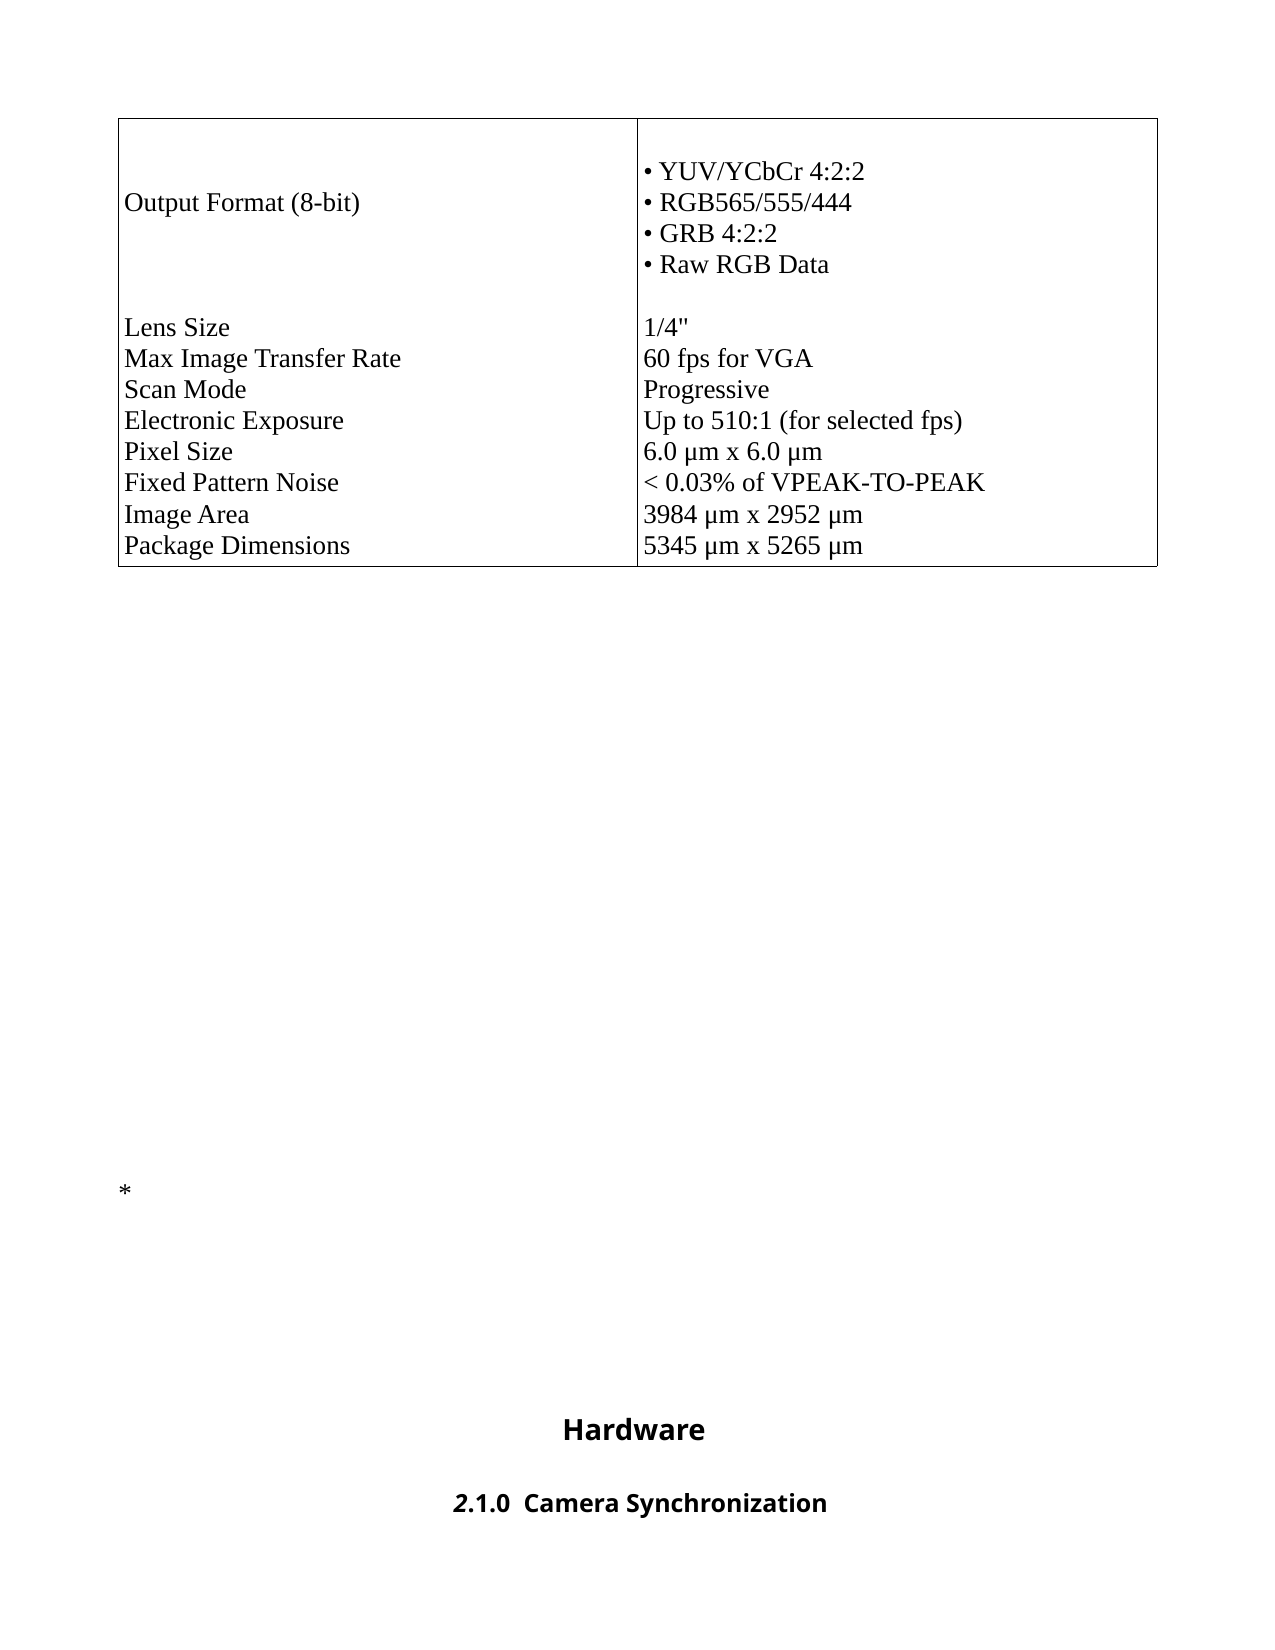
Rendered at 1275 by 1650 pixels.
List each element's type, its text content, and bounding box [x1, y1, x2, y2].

text * [118, 1177, 1157, 1208]
table_header • YUV/YCbCr 4:2:2 • RGB565/555/444 • GRB 4:2:2 • Raw RGB Data 1/4" 60 fps for VGA Progressive Up to 510:1 (for selected fps) 6.0 μm x 6.0 μm < 0.03% of VPEAK-TO-PEAK 3984 μm x 2952 μm 5345 μm x 5265 μm [638, 119, 1157, 566]
text 2.1.0 Camera Synchronization [118, 1486, 1157, 1519]
text Hardware [118, 1409, 1157, 1449]
table_header Output Format (8-bit) Lens Size Max Image Transfer Rate Scan Mode Electronic Exposure Pixel Size Fixed Pattern Noise Image Area Package Dimensions [119, 119, 637, 566]
